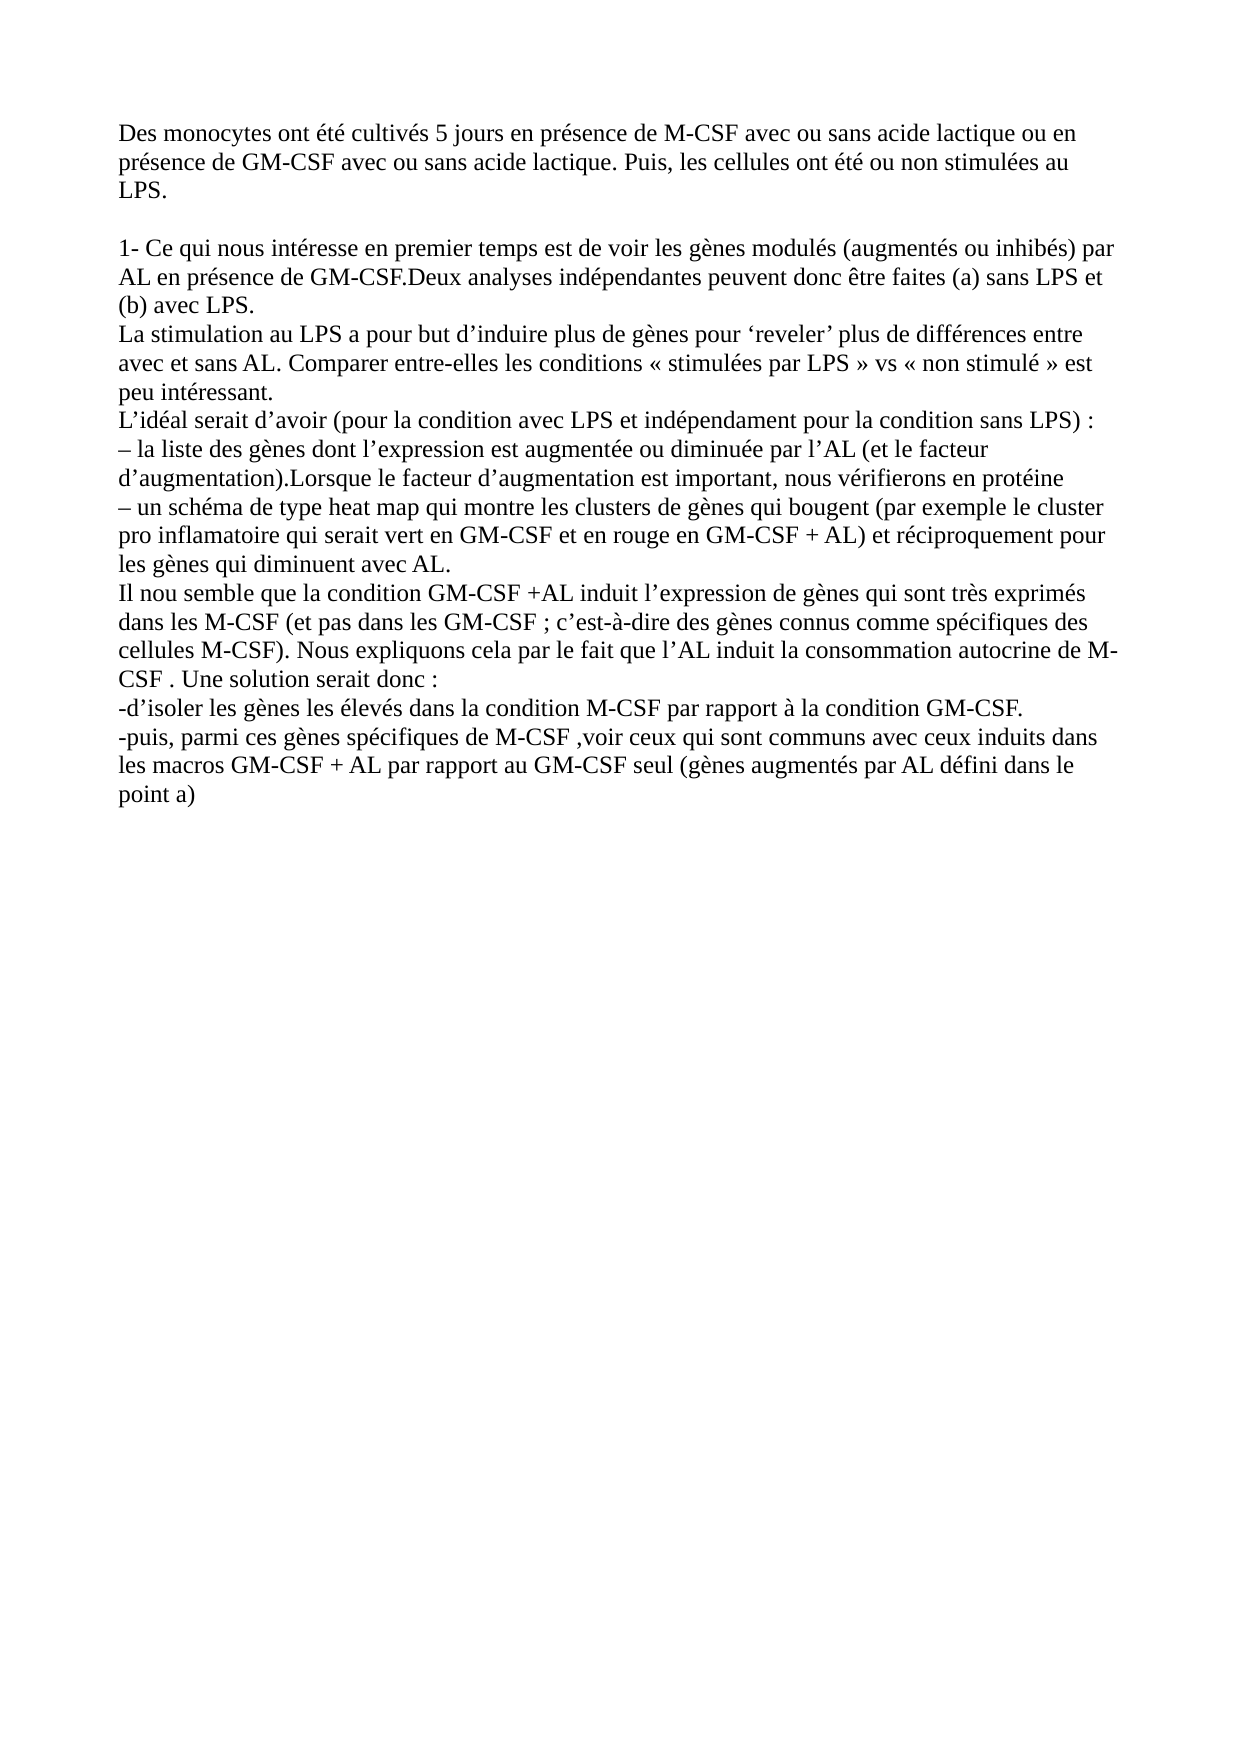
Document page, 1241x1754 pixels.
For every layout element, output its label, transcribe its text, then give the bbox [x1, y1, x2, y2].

text -puis, parmi ces gènes spécifiques de M-CSF ,voir ceux qui sont communs avec ceux induits dans les macros GM-CSF + AL par rapport au GM-CSF seul (gènes augmentés par AL défini dans le point a) [118, 722, 1122, 808]
text – la liste des gènes dont l’expression est augmentée ou diminuée par l’AL (et le facteur d’augmentation).Lorsque le facteur d’augmentation est important, nous vérifierons en protéine [118, 434, 1122, 492]
text L’idéal serait d’avoir (pour la condition avec LPS et indépendament pour la condition sans LPS) : [118, 406, 1122, 434]
text -d’isoler les gènes les élevés dans la condition M-CSF par rapport à la condition GM-CSF. [118, 693, 1122, 722]
text La stimulation au LPS a pour but d’induire plus de gènes pour ‘reveler’ plus de différences entre avec et sans AL. Comparer entre-elles les conditions « stimulées par LPS » vs « non stimulé » est peu intéressant. [118, 319, 1122, 406]
text – un schéma de type heat map qui montre les clusters de gènes qui bougent (par exemple le cluster pro inflamatoire qui serait vert en GM-CSF et en rouge en GM-CSF + AL) et réciproquement pour les gènes qui diminuent avec AL. [118, 492, 1122, 578]
text 1- Ce qui nous intéresse en premier temps est de voir les gènes modulés (augmentés ou inhibés) par AL en présence de GM-CSF.Deux analyses indépendantes peuvent donc être faites (a) sans LPS et (b) avec LPS. [118, 233, 1122, 319]
text Il nou semble que la condition GM-CSF +AL induit l’expression de gènes qui sont très exprimés dans les M-CSF (et pas dans les GM-CSF ; c’est-à-dire des gènes connus comme spécifiques des cellules M-CSF). Nous expliquons cela par le fait que l’AL induit la consommation autocrine de M-CSF . Une solution serait donc : [118, 578, 1122, 693]
text Des monocytes ont été cultivés 5 jours en présence de M-CSF avec ou sans acide lactique ou en présence de GM-CSF avec ou sans acide lactique. Puis, les cellules ont été ou non stimulées au LPS. [118, 118, 1122, 204]
